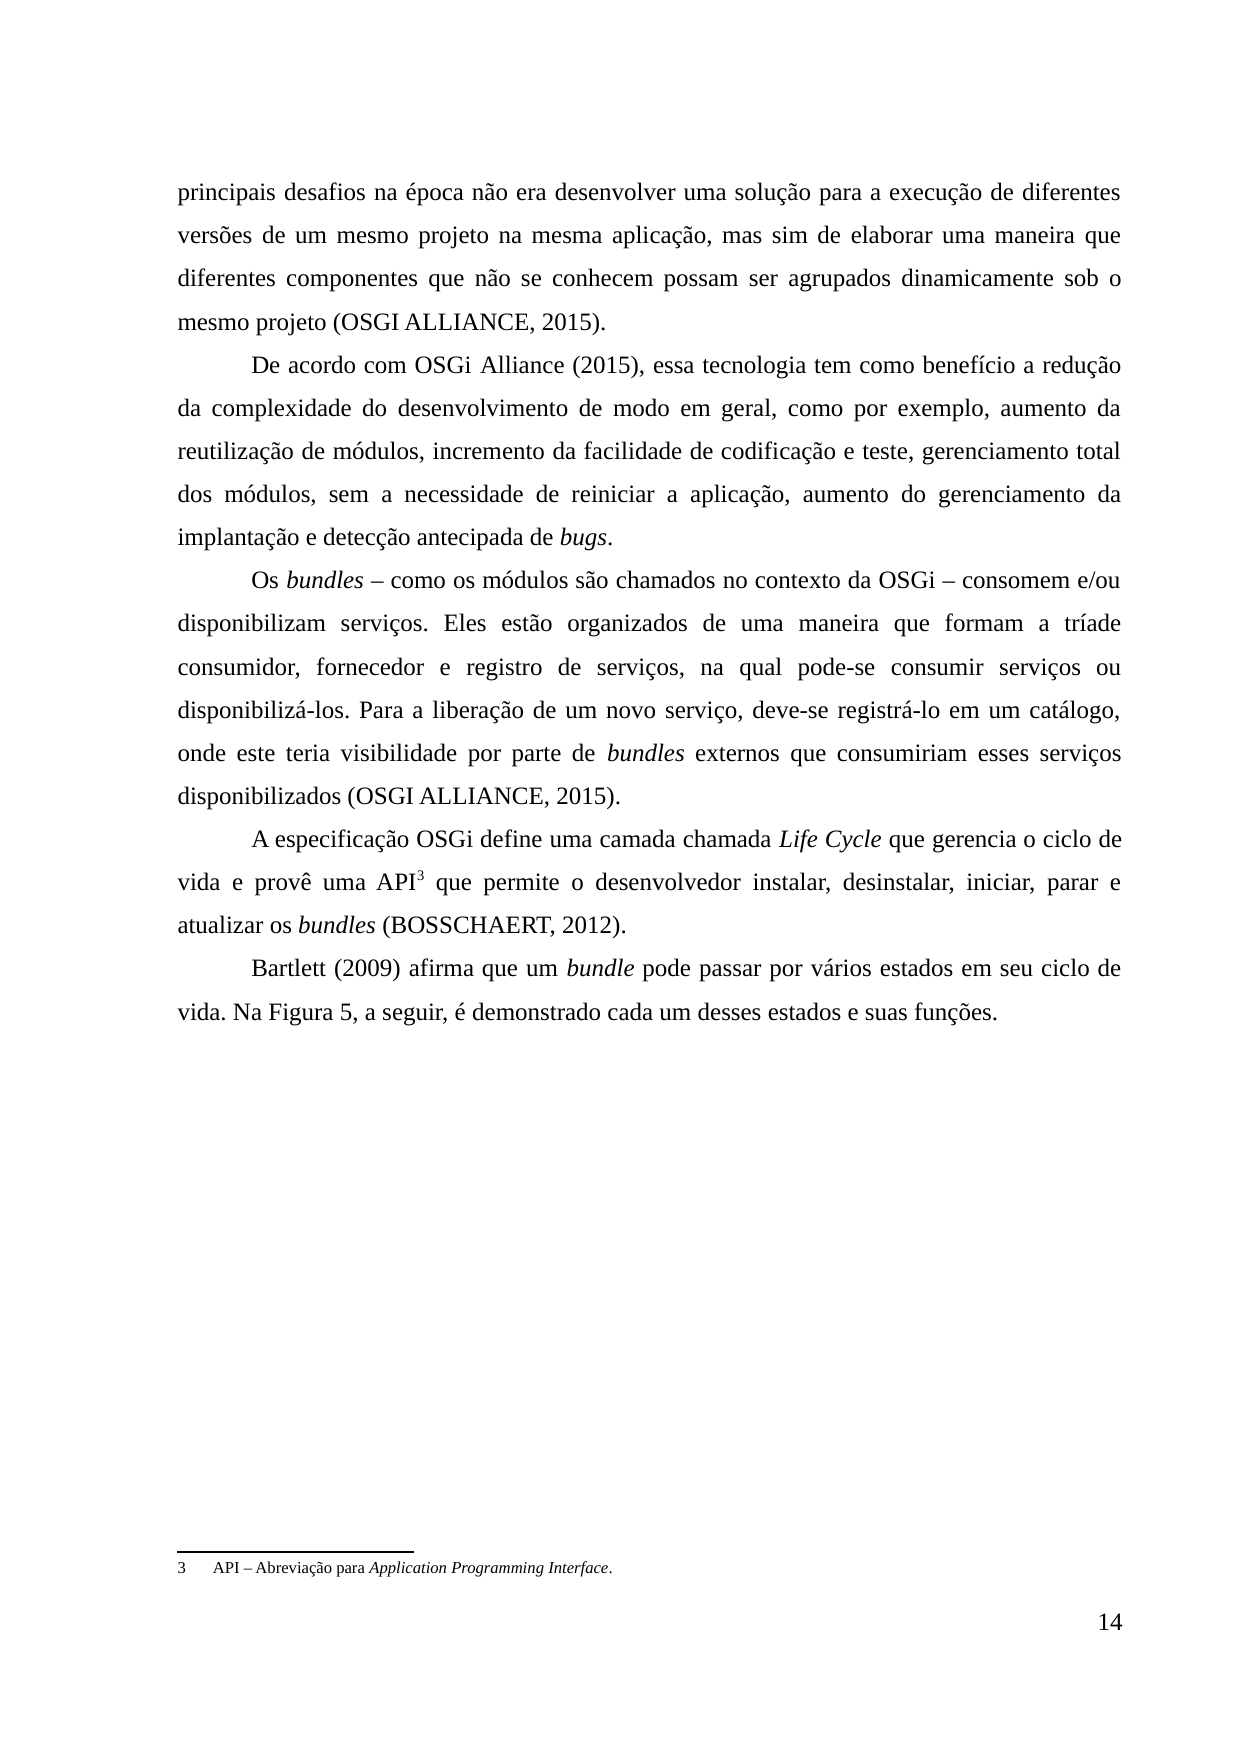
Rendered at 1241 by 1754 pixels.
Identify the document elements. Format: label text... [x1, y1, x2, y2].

text Bartlett (2009) afirma que um bundle pode passar por vários estados em seu ciclo de vida. Na Figura 5, a seguir, é demonstrado cada um desses estados e suas funções. [177, 953, 1122, 1025]
text API – Abreviação para Application Programming Interface. [177, 1558, 1122, 1577]
text De acordo com OSGi Alliance (2015), essa tecnologia tem como benefício a redução da complexidade do desenvolvimento de modo em geral, como por exemplo, aumento da reutilização de módulos, incremento da facilidade de codificação e teste, gerenciamento total dos módulos, sem a necessidade de reiniciar a aplicação, aumento do gerenciamento da implantação e detecção antecipada de bugs. [177, 350, 1122, 551]
text principais desafios na época não era desenvolver uma solução para a execução de diferentes versões de um mesmo projeto na mesma aplicação, mas sim de elaborar uma maneira que diferentes componentes que não se conhecem possam ser agrupados dinamicamente sob o mesmo projeto (OSGI ALLIANCE, 2015). [177, 177, 1122, 335]
text A especificação OSGi define uma camada chamada Life Cycle que gerencia o ciclo de vida e provê uma API que permite o desenvolvedor instalar, desinstalar, iniciar, parar e atualizar os bundles (BOSSCHAERT, 2012). [177, 824, 1122, 939]
text Os bundles – como os módulos são chamados no contexto da OSGi – consomem e/ou disponibilizam serviços. Eles estão organizados de uma maneira que formam a tríade consumidor, fornecedor e registro de serviços, na qual pode-se consumir serviços ou disponibilizá-los. Para a liberação de um novo serviço, deve-se registrá-lo em um catálogo, onde este teria visibilidade por parte de bundles externos que consumiriam esses serviços disponibilizados (OSGI ALLIANCE, 2015). [177, 565, 1122, 810]
